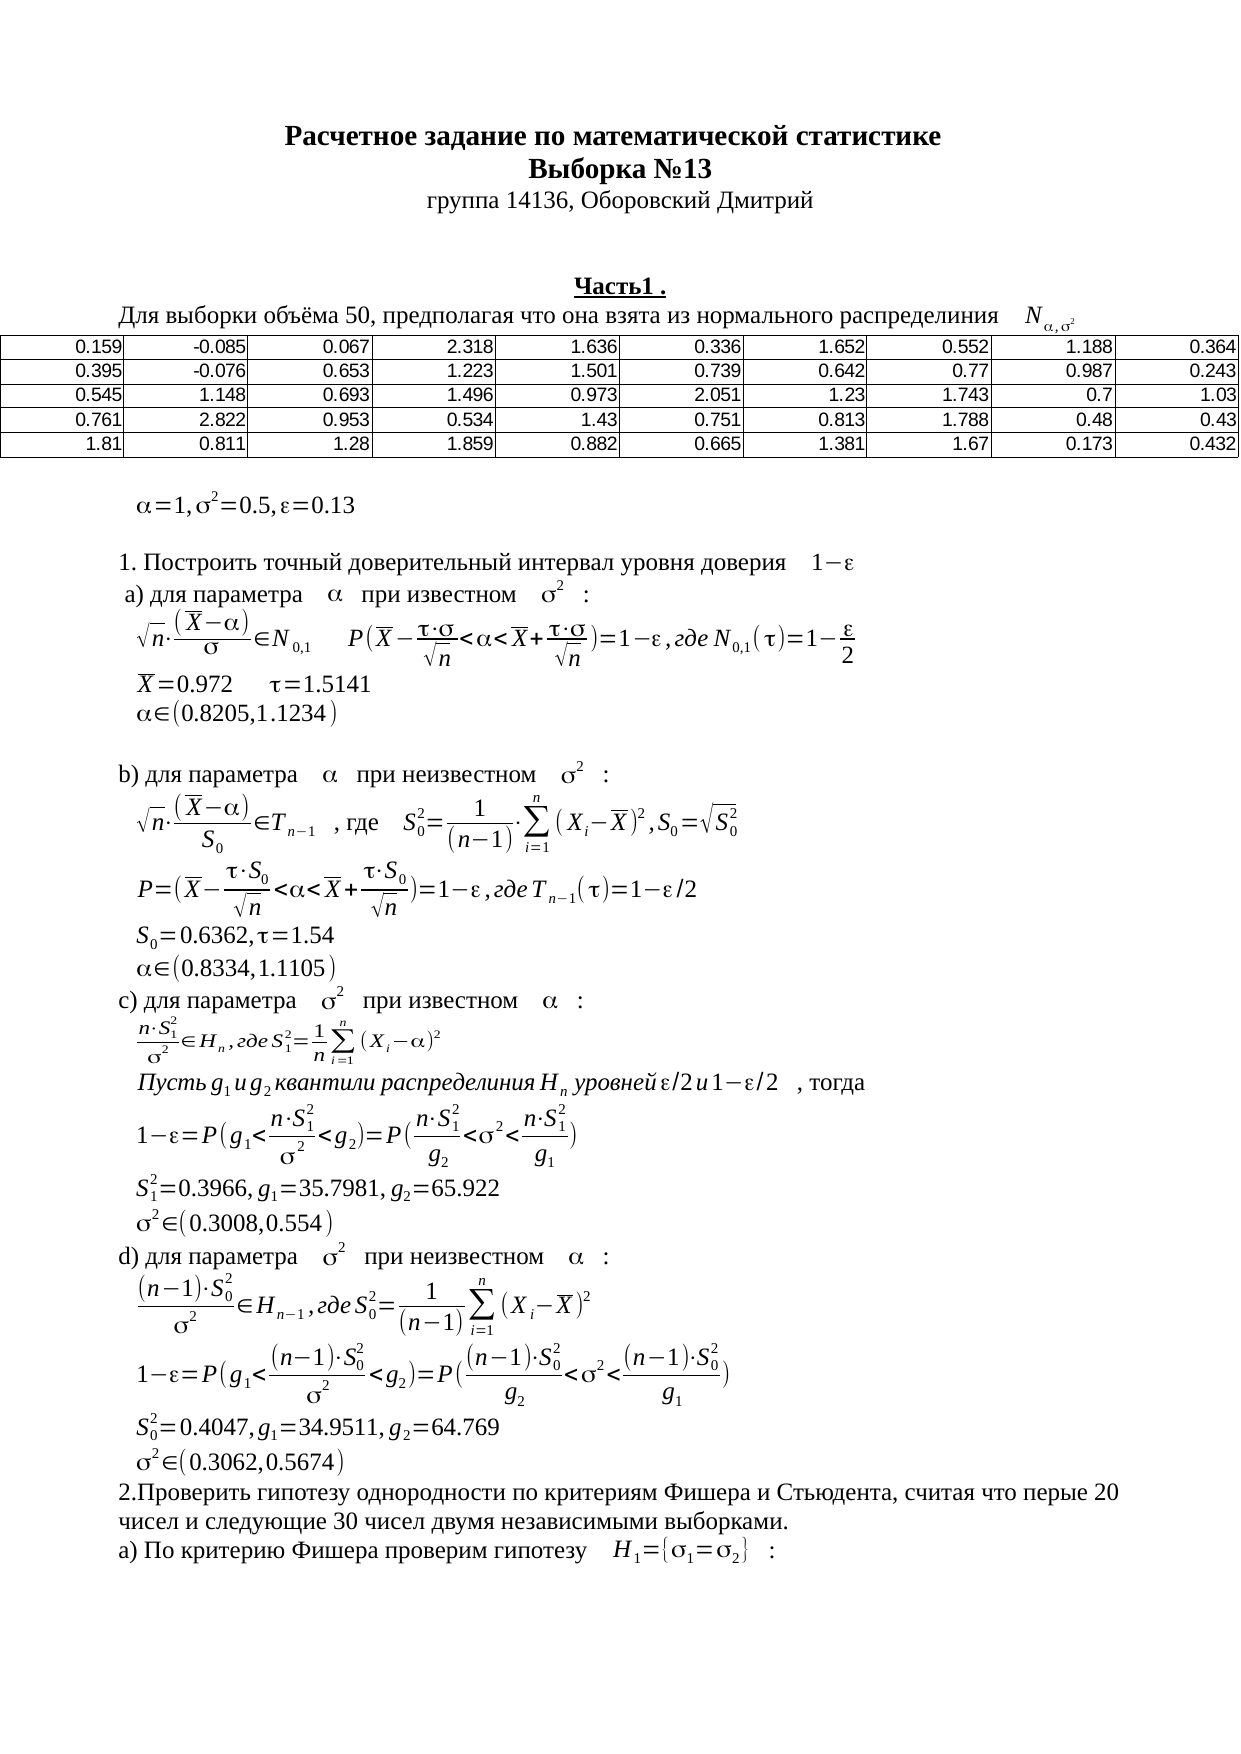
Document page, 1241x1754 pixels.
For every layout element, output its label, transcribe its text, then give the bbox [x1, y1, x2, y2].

text d) для параметра при неизвестном : [118, 1238, 1122, 1270]
text Часть1 . [118, 271, 1122, 300]
text Расчетное задание по математической статистике [118, 118, 1122, 152]
text , тогда [118, 1067, 1122, 1100]
text c) для параметра при известном : [118, 983, 1122, 1014]
text Выборка №13 [118, 152, 1122, 185]
text a) для параметра при известном : [118, 576, 1122, 607]
text b) для параметра при неизвестном : [118, 757, 1122, 788]
text 2.Проверить гипотезу однородности по критериям Фишера и Стьюдента, считая что перые 20 чисел и следующие 30 чисел двумя независимыми выборками. [118, 1477, 1122, 1535]
text 1. Построить точный доверительный интервал уровня доверия [118, 547, 1122, 576]
text а) По критерию Фишера проверим гипотезу : [118, 1535, 1122, 1567]
text Для выборки объёма 50, предполагая что она взята из нормального распределиния [118, 300, 1122, 335]
text группа 14136, Оборовский Дмитрий [118, 185, 1122, 214]
text , где [118, 788, 1122, 857]
